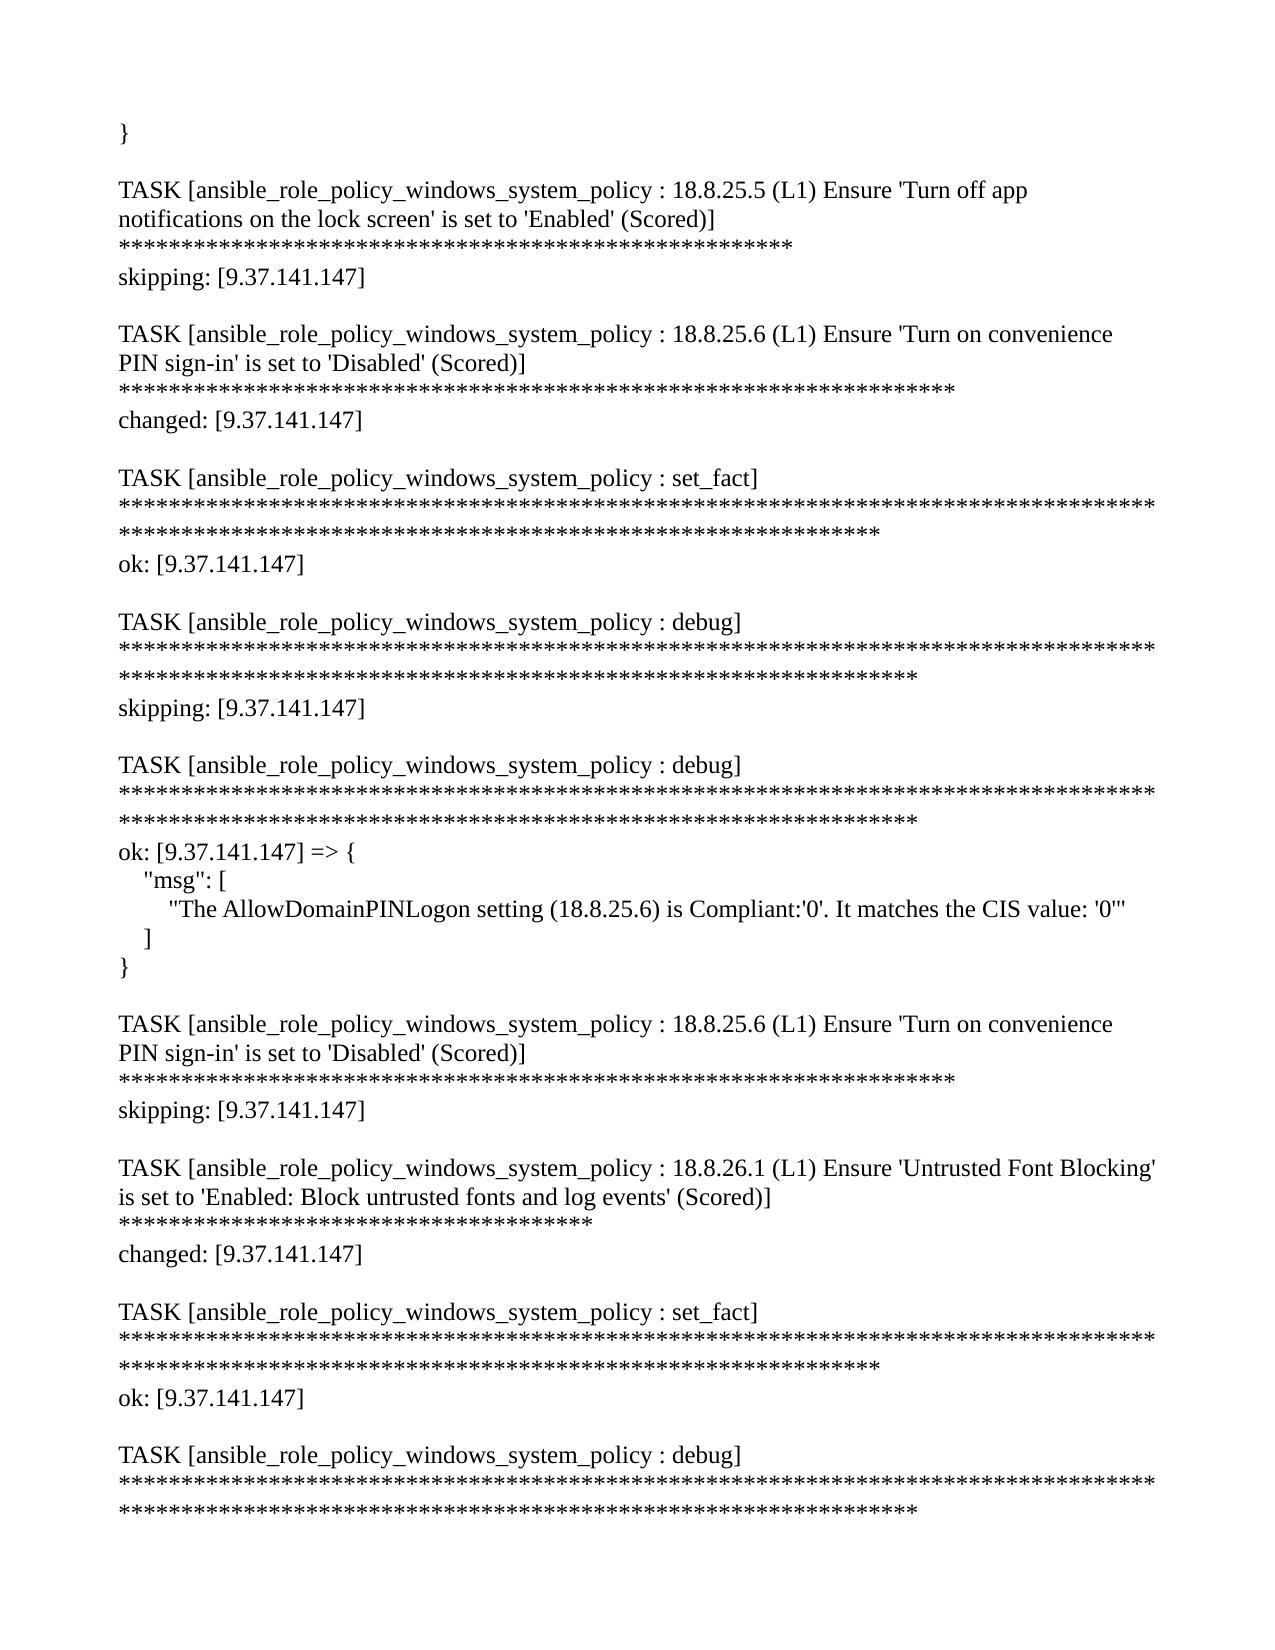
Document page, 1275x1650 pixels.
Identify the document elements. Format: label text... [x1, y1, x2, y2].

text skipping: [9.37.141.147] [118, 262, 1157, 291]
text ok: [9.37.141.147] => { [118, 837, 1157, 866]
text } [118, 952, 1157, 981]
text skipping: [9.37.141.147] [118, 693, 1157, 722]
text } [118, 118, 1157, 147]
text TASK [ansible_role_policy_windows_system_policy : debug] *************************************************************************************************************************************************** [118, 751, 1157, 837]
text skipping: [9.37.141.147] [118, 1096, 1157, 1124]
text TASK [ansible_role_policy_windows_system_policy : set_fact] ************************************************************************************************************************************************ [118, 1297, 1157, 1383]
text TASK [ansible_role_policy_windows_system_policy : 18.8.25.6 (L1) Ensure 'Turn on convenience PIN sign-in' is set to 'Disabled' (Scored)] ******************************************************************* [118, 319, 1157, 406]
text TASK [ansible_role_policy_windows_system_policy : debug] *************************************************************************************************************************************************** [118, 1441, 1157, 1527]
text TASK [ansible_role_policy_windows_system_policy : set_fact] ************************************************************************************************************************************************ [118, 463, 1157, 549]
text ] [118, 923, 1157, 952]
text TASK [ansible_role_policy_windows_system_policy : debug] *************************************************************************************************************************************************** [118, 607, 1157, 693]
text ok: [9.37.141.147] [118, 1383, 1157, 1412]
text TASK [ansible_role_policy_windows_system_policy : 18.8.25.5 (L1) Ensure 'Turn off app notifications on the lock screen' is set to 'Enabled' (Scored)] ****************************************************** [118, 176, 1157, 262]
text "The AllowDomainPINLogon setting (18.8.25.6) is Compliant:'0'. It matches the CIS value: '0'" [118, 894, 1157, 923]
text ok: [9.37.141.147] [118, 549, 1157, 578]
text TASK [ansible_role_policy_windows_system_policy : 18.8.25.6 (L1) Ensure 'Turn on convenience PIN sign-in' is set to 'Disabled' (Scored)] ******************************************************************* [118, 1009, 1157, 1096]
text changed: [9.37.141.147] [118, 1239, 1157, 1268]
text changed: [9.37.141.147] [118, 406, 1157, 434]
text "msg": [ [118, 866, 1157, 894]
text TASK [ansible_role_policy_windows_system_policy : 18.8.26.1 (L1) Ensure 'Untrusted Font Blocking' is set to 'Enabled: Block untrusted fonts and log events' (Scored)] ************************************** [118, 1153, 1157, 1239]
